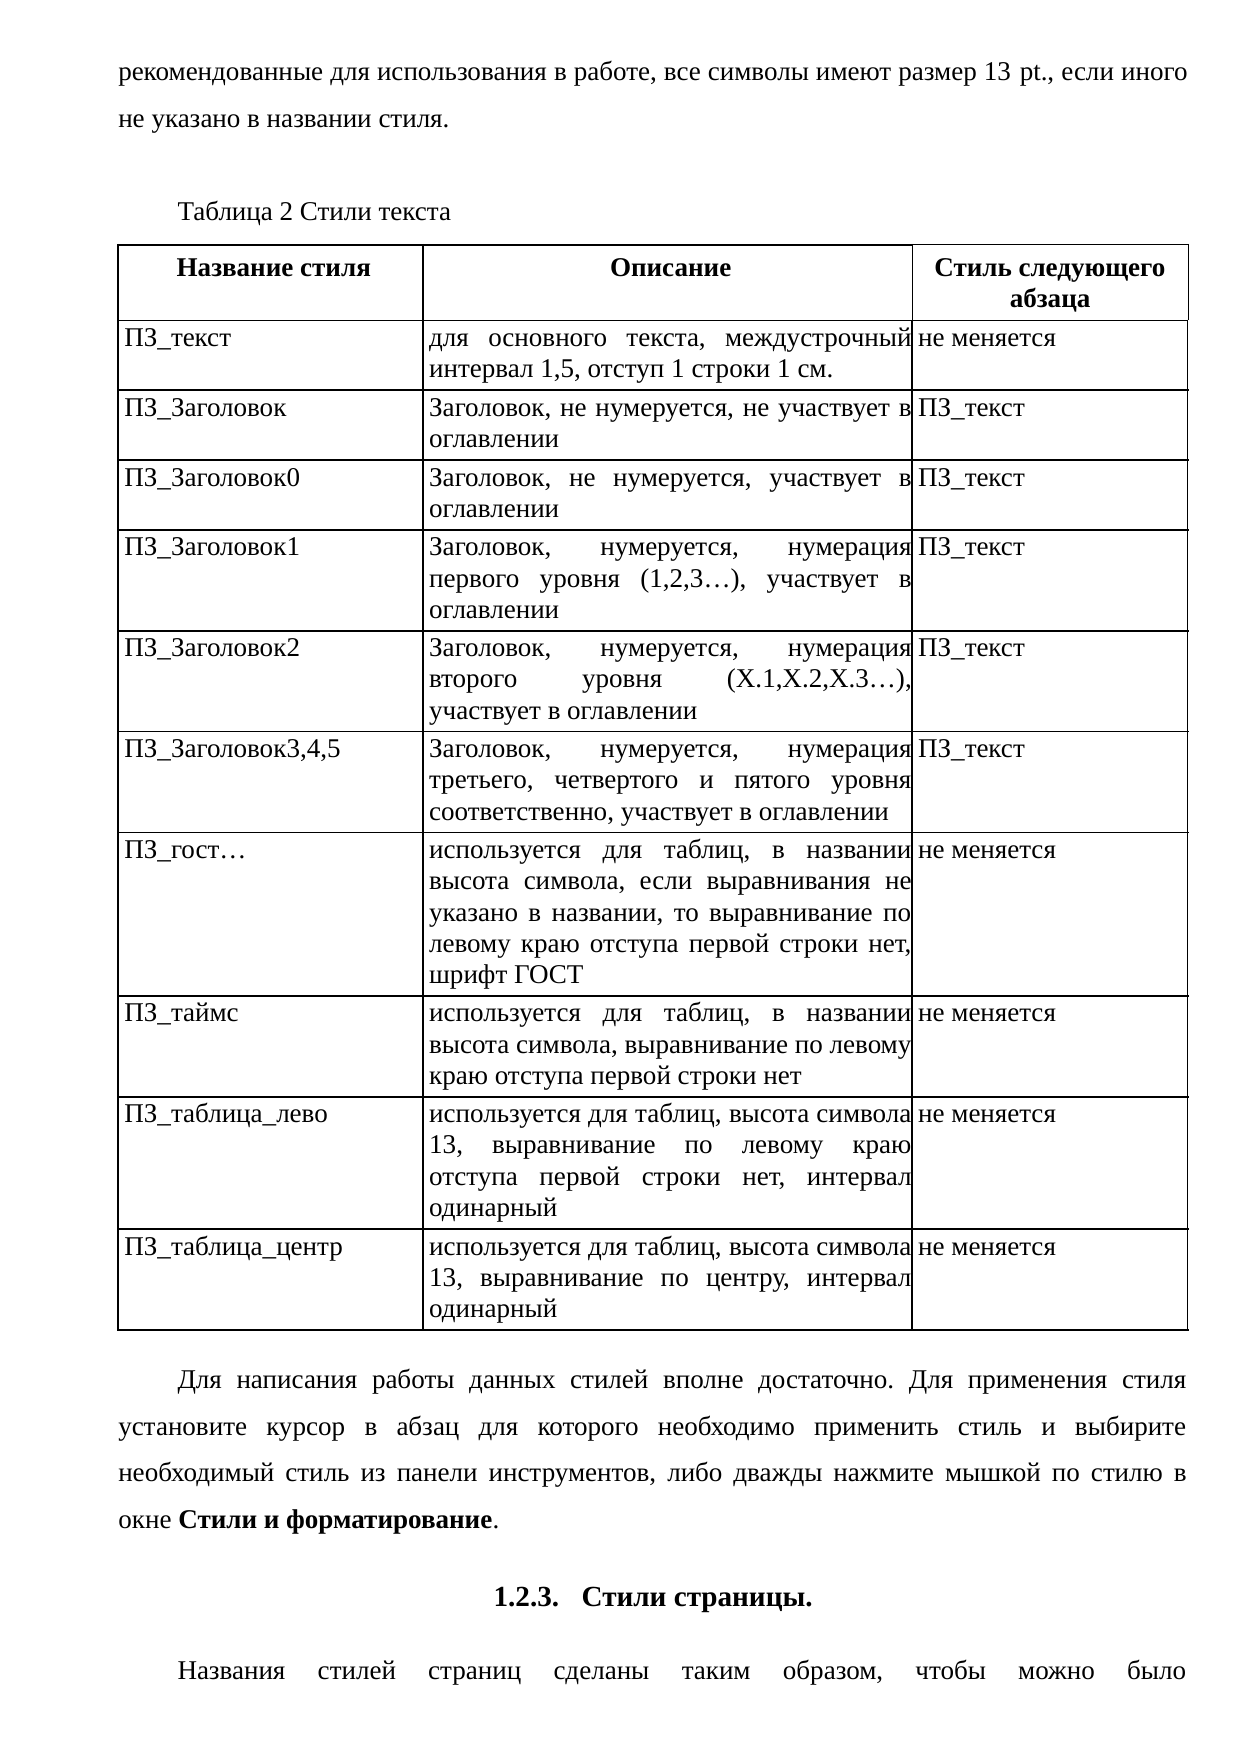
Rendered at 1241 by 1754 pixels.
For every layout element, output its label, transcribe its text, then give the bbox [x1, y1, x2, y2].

table_cell ПЗ_таймс [119, 997, 422, 1096]
table_cell Заголовок, не нумеруется, участвует в оглавлении [424, 461, 911, 529]
table_cell не меняется [913, 833, 1187, 995]
text Для написания работы данных стилей вполне достаточно. Для применения стиля установите курсор в абзац для которого необходимо применить стиль и выбирите необходимый стиль из панели инструментов, либо дважды нажмите мышкой по стилю в окне Стили и форматирование. [118, 1363, 1188, 1534]
table_cell используется для таблиц, высота символа 13, выравнивание по левому краю отступа первой строки нет, интервал одинарный [424, 1098, 911, 1228]
table_cell Стиль следующего абзаца [913, 245, 1188, 319]
table_cell Заголовок, нумеруется, нумерация третьего, четвертого и пятого уровня соответственно, участвует в оглавлении [424, 732, 911, 832]
table_cell не меняется [913, 1230, 1187, 1329]
table_cell Описание [424, 246, 912, 319]
table_cell ПЗ_Заголовок0 [119, 461, 422, 529]
table_cell не меняется [913, 997, 1187, 1096]
table_cell ПЗ_текст [913, 391, 1187, 459]
text рекомендованные для использования в работе, все символы имеют размер 13 pt., если иного не указано в названии стиля. [118, 55, 1188, 133]
table_cell ПЗ_Заголовок2 [119, 632, 422, 731]
table_cell Заголовок, не нумеруется, не участвует в оглавлении [424, 391, 911, 459]
table_cell Заголовок, нумеруется, нумерация второго уровня (Х.1,Х.2,Х.3…), участвует в оглавлении [424, 632, 911, 731]
text Названия стилей страниц сделаны таким образом, чтобы можно было [118, 1654, 1188, 1685]
table_cell ПЗ_Заголовок3,4,5 [119, 732, 422, 832]
table_cell Название стиля [119, 246, 422, 319]
table_cell используется для таблиц, в названии высота символа, если выравнивания не указано в названии, то выравнивание по левому краю отступа первой строки нет, шрифт ГОСТ [424, 833, 911, 995]
table_cell ПЗ_текст [913, 531, 1187, 630]
table_cell ПЗ_Заголовок1 [119, 531, 422, 630]
table_cell используется для таблиц, в названии высота символа, выравнивание по левому краю отступа первой строки нет [424, 997, 911, 1096]
table_cell Заголовок, нумеруется, нумерация первого уровня (1,2,3…), участвует в оглавлении [424, 531, 911, 630]
table_cell ПЗ_текст [913, 632, 1187, 731]
table_cell ПЗ_текст [119, 321, 422, 389]
table_cell не меняется [913, 1098, 1187, 1228]
table_cell ПЗ_текст [913, 732, 1187, 832]
table_cell ПЗ_гост… [119, 833, 422, 995]
subtitle Стили страницы. [118, 1579, 1188, 1613]
table_cell для основного текста, междустрочный интервал 1,5, отступ 1 строки 1 см. [424, 321, 911, 389]
table_header Таблица 2 Стили текста [118, 195, 1188, 244]
table_cell ПЗ_таблица_лево [119, 1098, 422, 1228]
table_cell не меняется [913, 321, 1187, 389]
table_cell ПЗ_Заголовок [119, 391, 422, 459]
table_cell ПЗ_текст [913, 461, 1187, 529]
table_cell ПЗ_таблица_центр [119, 1230, 422, 1329]
table_cell используется для таблиц, высота символа 13, выравнивание по центру, интервал одинарный [424, 1230, 911, 1329]
